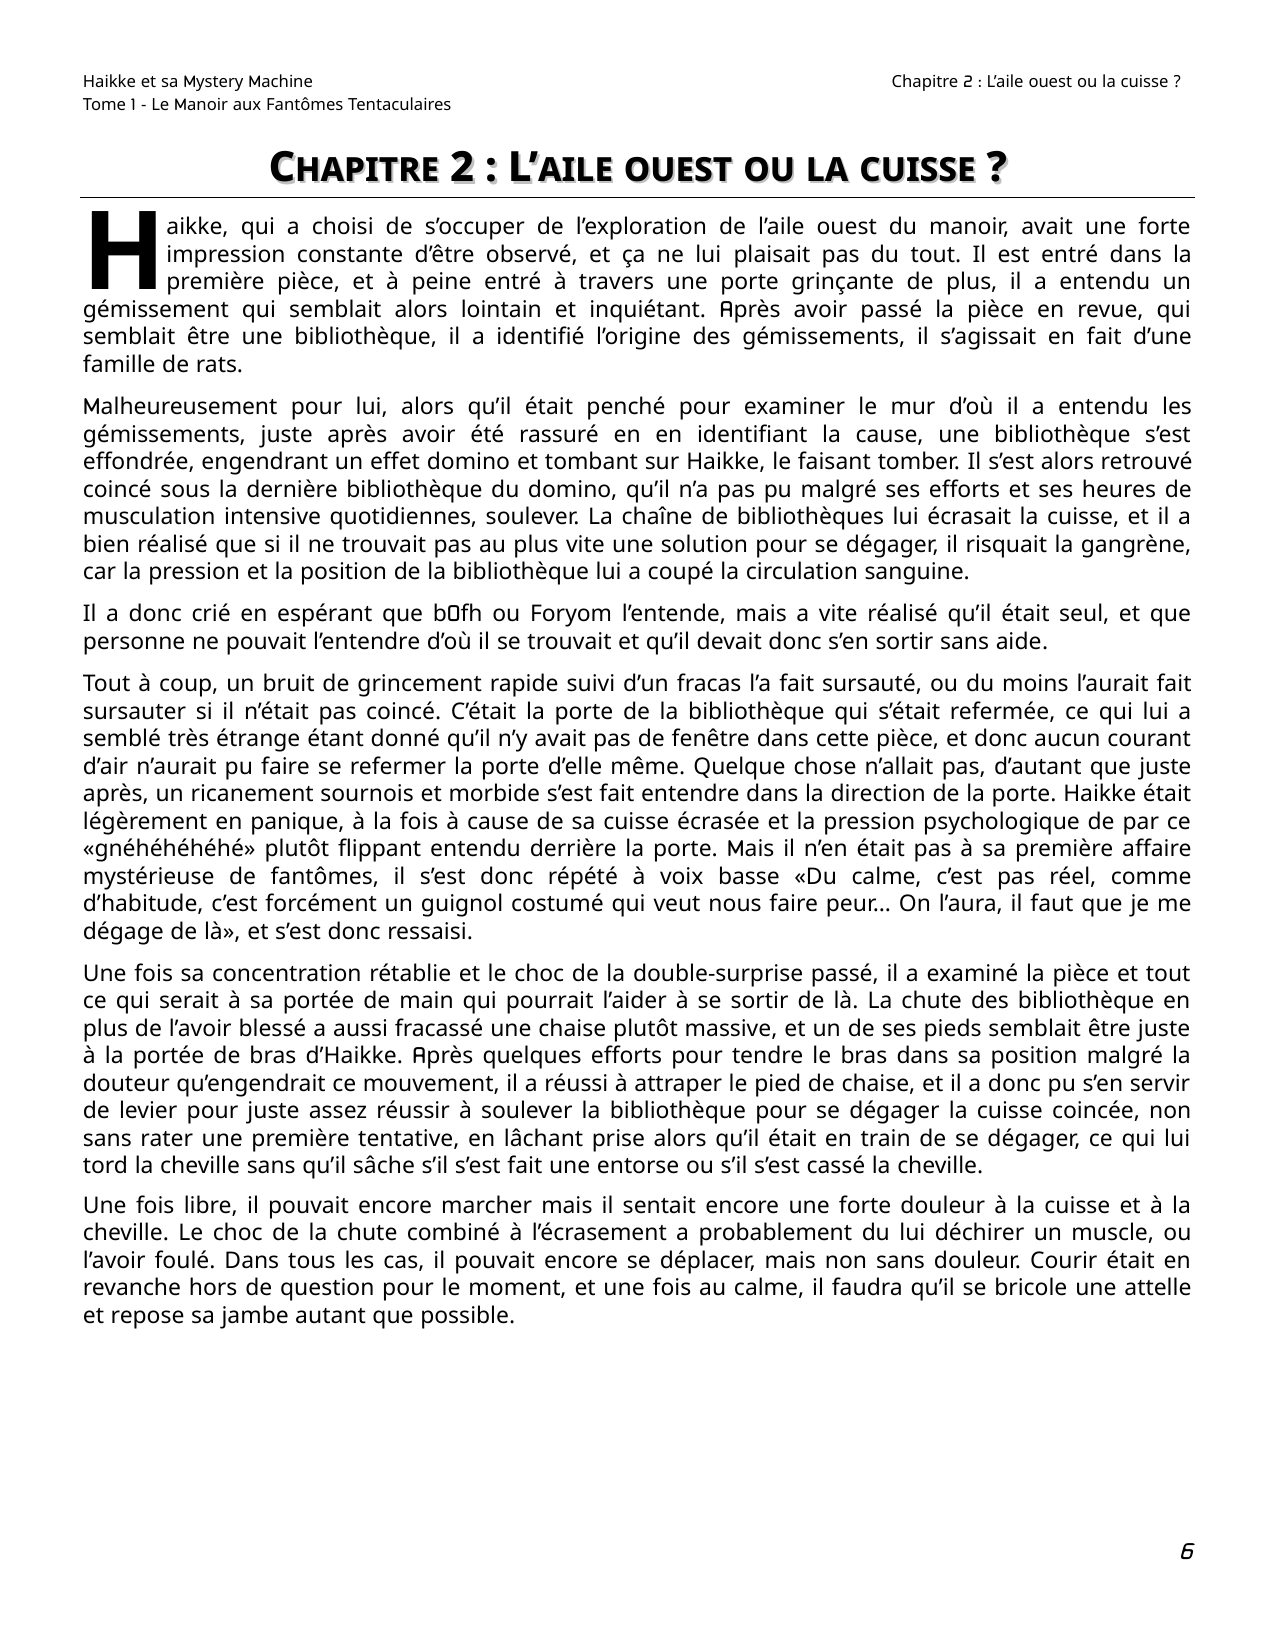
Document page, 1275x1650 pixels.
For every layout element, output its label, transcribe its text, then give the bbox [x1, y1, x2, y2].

text Tout à coup, un bruit de grincement rapide suivi d’un fracas l’a fait sursauté, ou du moins l’aurait fait sursauter si il n’était pas coincé. C’était la porte de la bibliothèque qui s’était refermée, ce qui lui a semblé très étrange étant donné qu’il n’y avait pas de fenêtre dans cette pièce, et donc aucun courant d’air n’aurait pu faire se refermer la porte d’elle même. Quelque chose n’allait pas, d’autant que juste après, un ricanement sournois et morbide s’est fait entendre dans la direction de la porte. Haikke était légèrement en panique, à la fois à cause de sa cuisse écrasée et la pression psychologique de par ce «gnéhéhéhéhé» plutôt flippant entendu derrière la porte. Mais il n’en était pas à sa première affaire mystérieuse de fantômes, il s’est donc répété à voix basse «Du calme, c’est pas réel, comme d’habitude, c’est forcément un guignol costumé qui veut nous faire peur… On l’aura, il faut que je me dégage de là», et s’est donc ressaisi. [83, 669, 1192, 944]
text Malheureusement pour lui, alors qu’il était penché pour examiner le mur d’où il a entendu les gémissements, juste après avoir été rassuré en en identifiant la cause, une bibliothèque s’est effondrée, engendrant un effet domino et tombant sur Haikke, le faisant tomber. Il s’est alors retrouvé coincé sous la dernière bibliothèque du domino, qu’il n’a pas pu malgré ses efforts et ses heures de musculation intensive quotidiennes, soulever. La chaîne de bibliothèques lui écrasait la cuisse, et il a bien réalisé que si il ne trouvait pas au plus vite une solution pour se dégager, il risquait la gangrène, car la pression et la position de la bibliothèque lui a coupé la circulation sanguine. [83, 392, 1192, 584]
text Une fois sa concentration rétablie et le choc de la double-surprise passé, il a examiné la pièce et tout ce qui serait à sa portée de main qui pourrait l’aider à se sortir de là. La chute des bibliothèque en plus de l’avoir blessé a aussi fracassé une chaise plutôt massive, et un de ses pieds semblait être juste à la portée de bras d’Haikke. Après quelques efforts pour tendre le bras dans sa position malgré la douteur qu’engendrait ce mouvement, il a réussi à attraper le pied de chaise, et il a donc pu s’en servir de levier pour juste assez réussir à soulever la bibliothèque pour se dégager la cuisse coincée, non sans rater une première tentative, en lâchant prise alors qu’il était en train de se dégager, ce qui lui tord la cheville sans qu’il sâche s’il s’est fait une entorse ou s’il s’est cassé la cheville. [83, 958, 1192, 1178]
text Haikke, qui a choisi de s’occuper de l’exploration de l’aile ouest du manoir, avait une forte impression constante d’être observé, et ça ne lui plaisait pas du tout. Il est entré dans la première pièce, et à peine entré à travers une porte grinçante de plus, il a entendu un gémissement qui semblait alors lointain et inquiétant. Après avoir passé la pièce en revue, qui semblait être une bibliothèque, il a identifié l’origine des gémissements, il s’agissait en fait d’une famille de rats. [83, 212, 1192, 377]
subtitle Chapitre 2 : L’aile ouest ou la cuisse ? [80, 134, 1195, 197]
text Une fois libre, il pouvait encore marcher mais il sentait encore une forte douleur à la cuisse et à la cheville. Le choc de la chute combiné à l’écrasement a probablement du lui déchirer un muscle, ou l’avoir foulé. Dans tous les cas, il pouvait encore se déplacer, mais non sans douleur. Courir était en revanche hors de question pour le moment, et une fois au calme, il faudra qu’il se bricole une attelle et repose sa jambe autant que possible. [83, 1190, 1192, 1328]
text Il a donc crié en espérant que b0fh ou Foryom l’entende, mais a vite réalisé qu’il était seul, et que personne ne pouvait l’entendre d’où il se trouvait et qu’il devait donc s’en sortir sans aide. [83, 599, 1192, 654]
